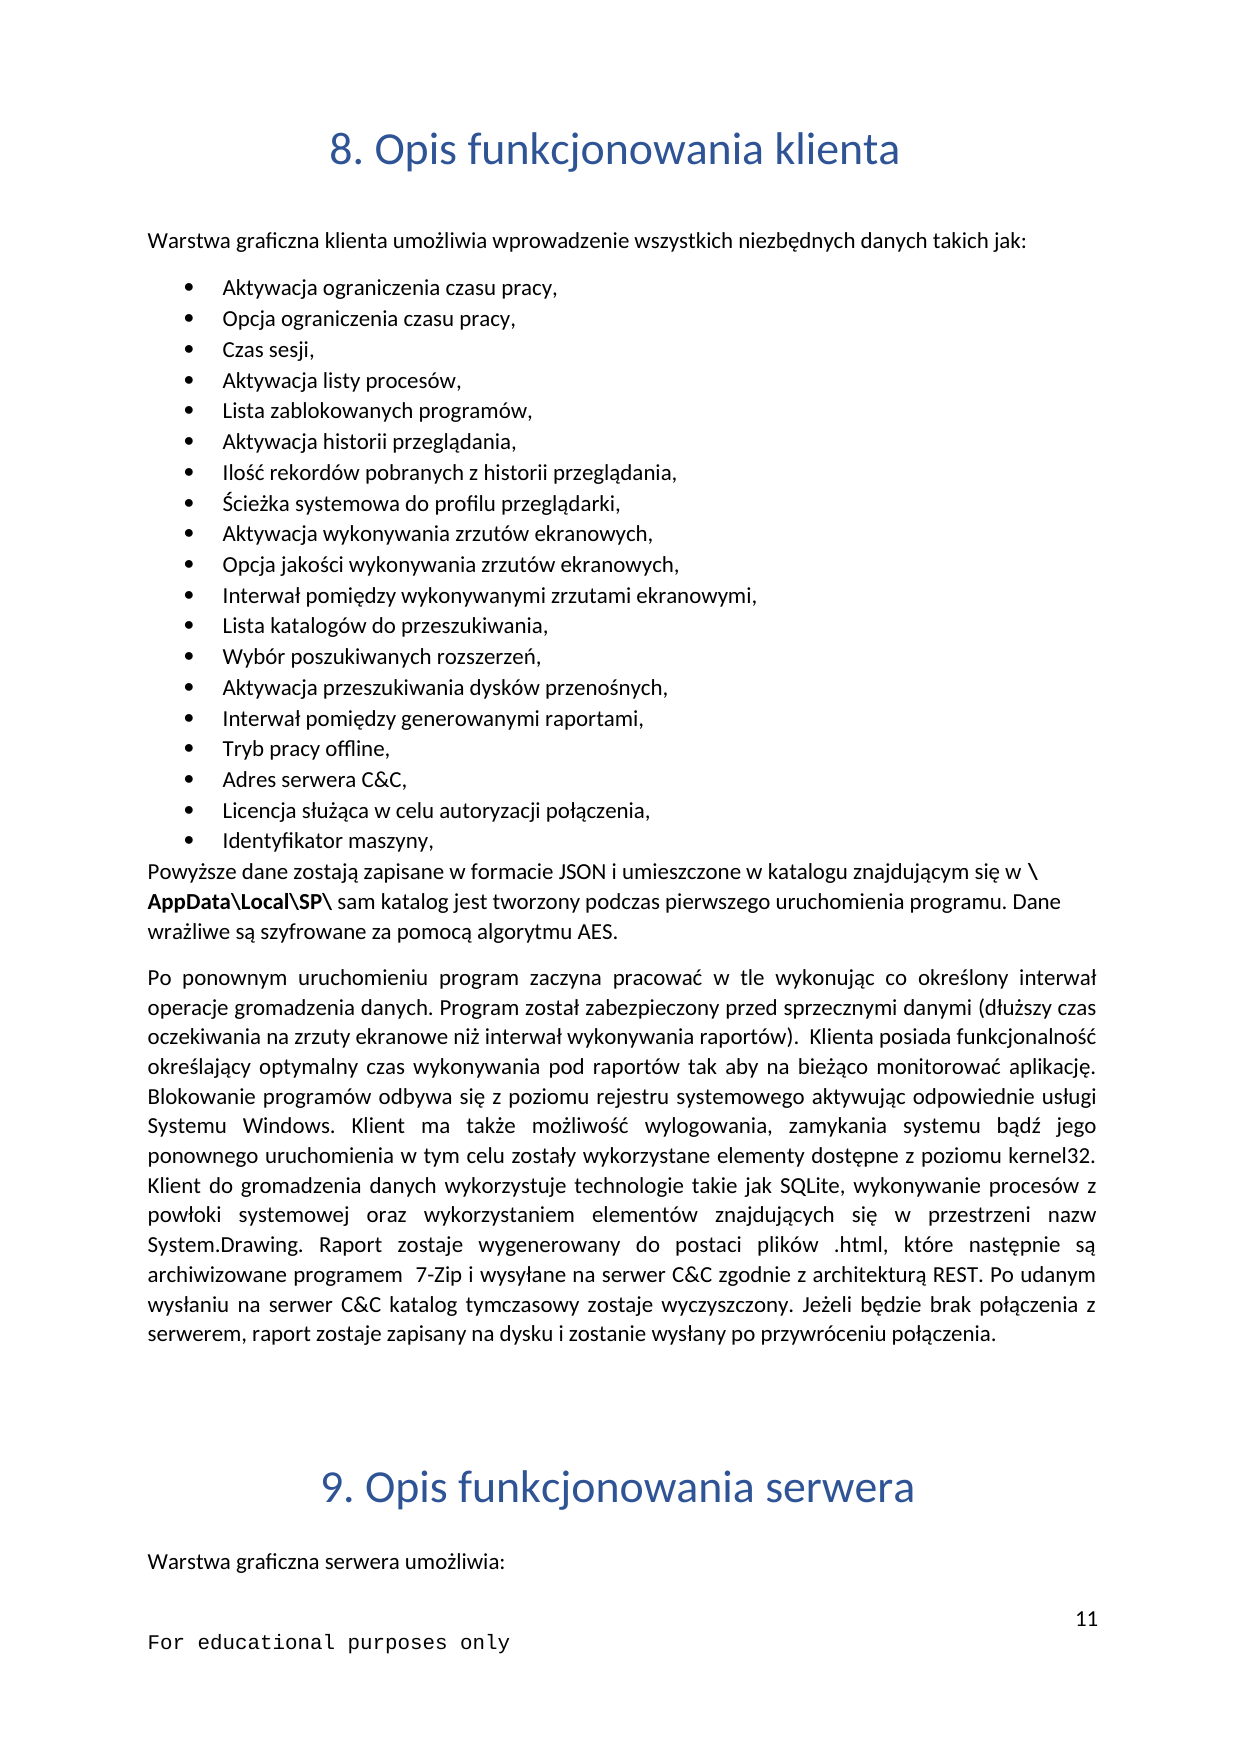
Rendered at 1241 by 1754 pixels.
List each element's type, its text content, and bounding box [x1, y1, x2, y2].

list Czas sesji, [185, 335, 1098, 363]
subtitle 9. Opis funkcjonowania serwera [147, 1458, 1093, 1514]
list Interwał pomiędzy generowanymi raportami, [185, 704, 1098, 732]
list Tryb pracy offline, [185, 734, 1098, 762]
list Ilość rekordów pobranych z historii przeglądania, [185, 458, 1098, 486]
list Opcja ograniczenia czasu pracy, [185, 304, 1098, 332]
list Adres serwera C&C, [185, 765, 1098, 793]
list Aktywacja ograniczenia czasu pracy, [185, 273, 1098, 302]
list Aktywacja historii przeglądania, [185, 427, 1098, 455]
text Warstwa graficzna serwera umożliwia: [147, 1547, 1098, 1575]
subtitle 8. Opis funkcjonowania klienta [147, 120, 1093, 176]
list Opcja jakości wykonywania zrzutów ekranowych, [185, 550, 1098, 578]
list Identyfikator maszyny, [185, 827, 1098, 855]
list Lista katalogów do przeszukiwania, [185, 612, 1098, 639]
list Lista zablokowanych programów, [185, 396, 1098, 424]
list Aktywacja wykonywania zrzutów ekranowych, [185, 519, 1098, 547]
list Wybór poszukiwanych rozszerzeń, [185, 642, 1098, 670]
text Warstwa graficzna klienta umożliwia wprowadzenie wszystkich niezbędnych danych takich jak: [147, 226, 1098, 254]
list Aktywacja listy procesów, [185, 366, 1098, 394]
list Licencja służąca w celu autoryzacji połączenia, [185, 796, 1098, 824]
text Po ponownym uruchomieniu program zaczyna pracować w tle wykonując co określony interwał operacje gromadzenia danych. Program został zabezpieczony przed sprzecznymi danymi (dłuższy czas oczekiwania na zrzuty ekranowe niż interwał wykonywania raportów). Klienta posiada funkcjonalność określający optymalny czas wykonywania pod raportów tak aby na bieżąco monitorować aplikację. Blokowanie programów odbywa się z poziomu rejestru systemowego aktywując odpowiednie usługi Systemu Windows. Klient ma także możliwość wylogowania, zamykania systemu bądź jego ponownego uruchomienia w tym celu zostały wykorzystane elementy dostępne z poziomu kernel32. Klient do gromadzenia danych wykorzystuje technologie takie jak SQLite, wykonywanie procesów z powłoki systemowej oraz wykorzystaniem elementów znajdujących się w przestrzeni nazw System.Drawing. Raport zostaje wygenerowany do postaci plików .html, które następnie są archiwizowane programem 7-Zip i wysyłane na serwer C&C zgodnie z architekturą REST. Po udanym wysłaniu na serwer C&C katalog tymczasowy zostaje wyczyszczony. Jeżeli będzie brak połączenia z serwerem, raport zostaje zapisany na dysku i zostanie wysłany po przywróceniu połączenia. [147, 963, 1098, 1347]
text Powyższe dane zostają zapisane w formacie JSON i umieszczone w katalogu znajdującym się w \AppData\Local\SP\ sam katalog jest tworzony podczas pierwszego uruchomienia programu. Dane wrażliwe są szyfrowane za pomocą algorytmu AES. [147, 857, 1098, 945]
list Interwał pomiędzy wykonywanymi zrzutami ekranowymi, [185, 581, 1098, 609]
list Aktywacja przeszukiwania dysków przenośnych, [185, 673, 1098, 701]
list Ścieżka systemowa do profilu przeglądarki, [185, 489, 1098, 517]
